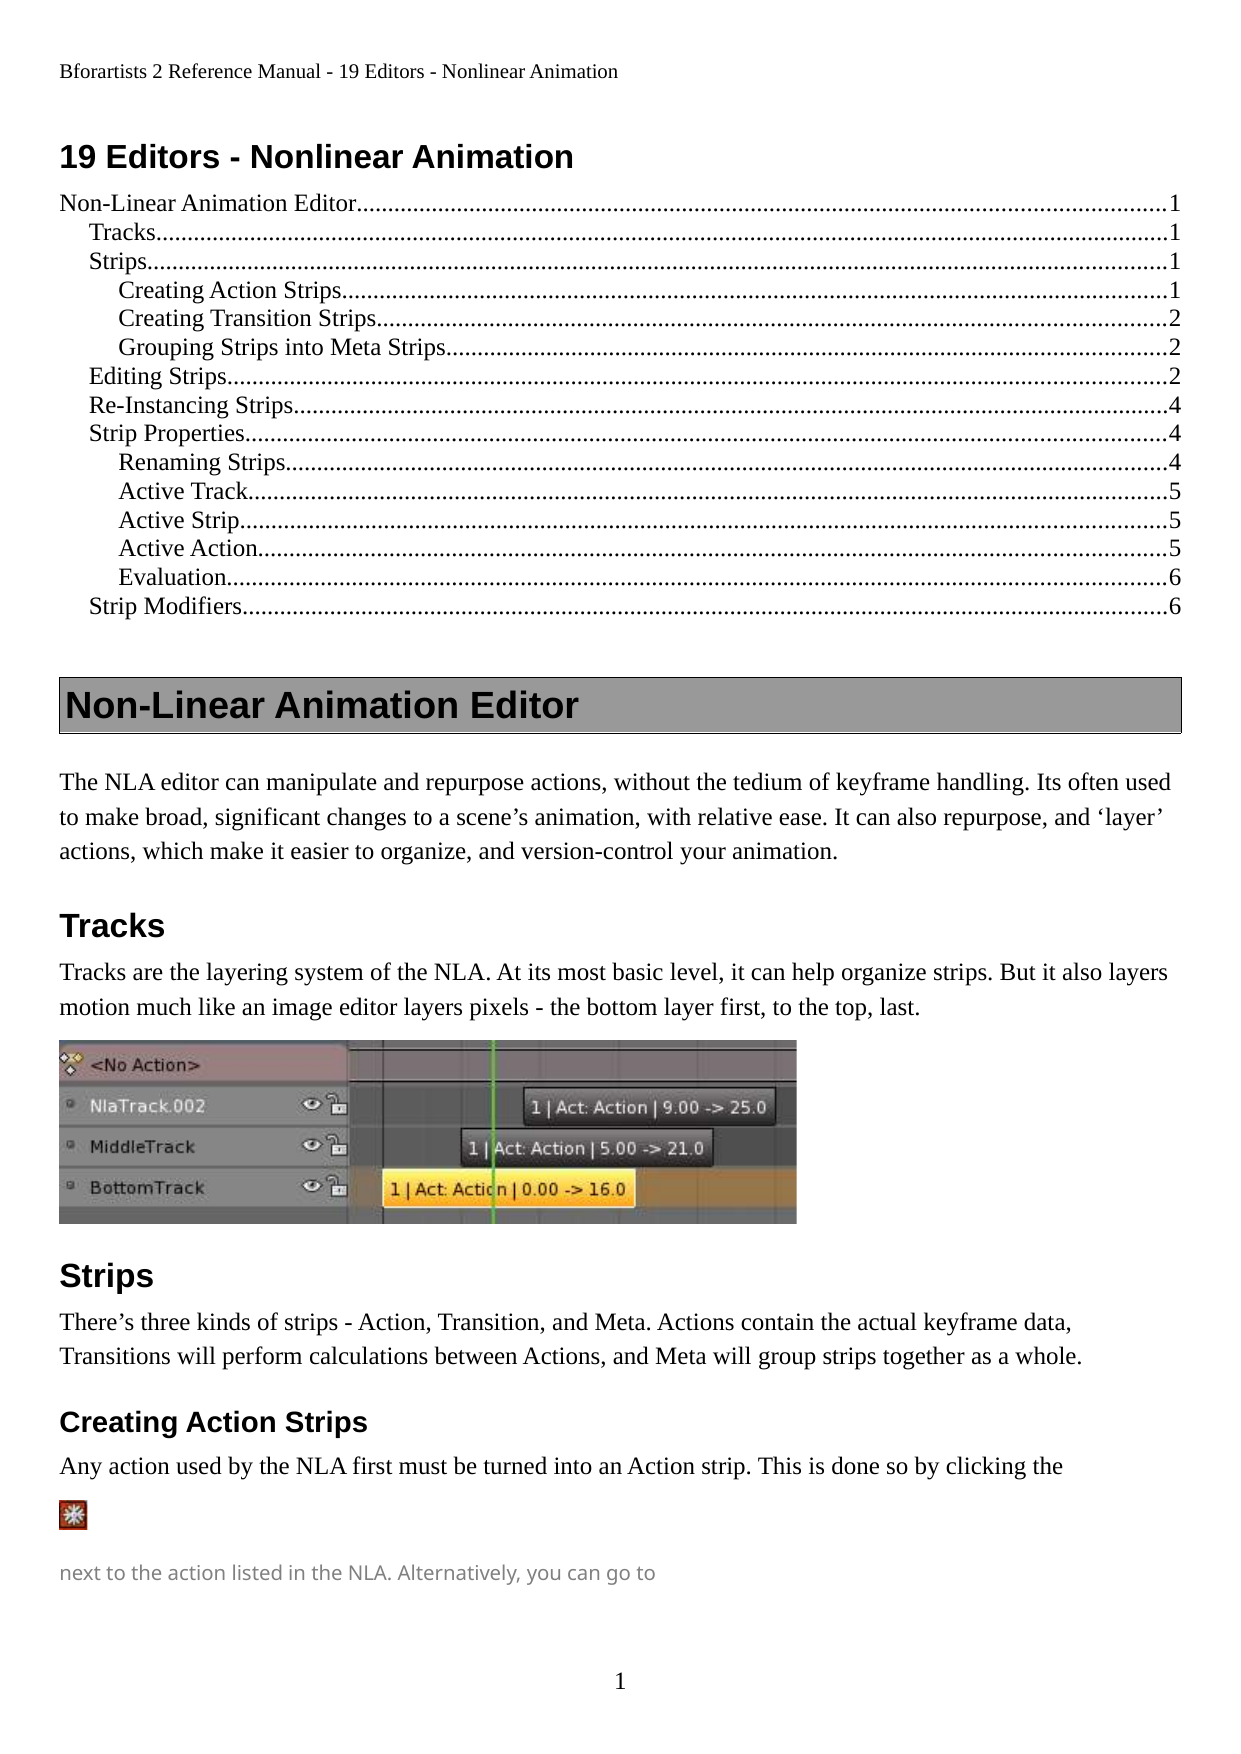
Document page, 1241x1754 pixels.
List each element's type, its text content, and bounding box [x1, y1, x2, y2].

text Grouping Strips into Meta Strips 2 [118, 332, 1181, 361]
text Active Track 5 [118, 476, 1181, 505]
text Editing Strips 2 [88, 361, 1181, 390]
text Creating Transition Strips 2 [118, 303, 1181, 332]
text next to the action listed in the NLA. Alternatively, you can go to [59, 1555, 1181, 1587]
text Strip Modifiers 6 [88, 591, 1181, 620]
text Strips 1 [88, 246, 1181, 275]
text Creating Action Strips 1 [118, 275, 1181, 303]
text Non-Linear Animation Editor 1 [59, 188, 1181, 217]
text Evaluation 6 [118, 562, 1181, 591]
picture [59, 1500, 88, 1530]
subtitle Tracks [59, 906, 1181, 944]
subtitle 19 Editors - Nonlinear Animation [59, 138, 1181, 176]
text Any action used by the NLA first must be turned into an Action strip. This is done so by clicking the [59, 1451, 1181, 1480]
text Renaming Strips 4 [118, 447, 1181, 476]
subtitle Creating Action Strips [59, 1405, 1181, 1439]
text Tracks 1 [88, 217, 1181, 246]
text Re-Instancing Strips 4 [88, 390, 1181, 418]
text There’s three kinds of strips - Action, Transition, and Meta. Actions contain the actual keyframe data, Transitions will perform calculations between Actions, and Meta will group strips together as a whole. [59, 1307, 1181, 1370]
subtitle Strips [59, 1256, 1181, 1294]
text Active Action 5 [118, 533, 1181, 562]
table_header Non-Linear Animation Editor [60, 678, 1181, 732]
text Active Strip 5 [118, 505, 1181, 533]
text The NLA editor can manipulate and repurpose actions, without the tedium of keyframe handling. Its often used to make broad, significant changes to a scene’s animation, with relative ease. It can also repurpose, and ‘layer’ actions, which make it easier to organize, and version-control your animation. [59, 767, 1181, 865]
text Strip Properties 4 [88, 418, 1181, 447]
text Tracks are the layering system of the NLA. At its most basic level, it can help organize strips. But it also layers motion much like an image editor layers pixels - the bottom layer first, to the top, last. [59, 957, 1181, 1020]
picture [59, 1040, 797, 1224]
